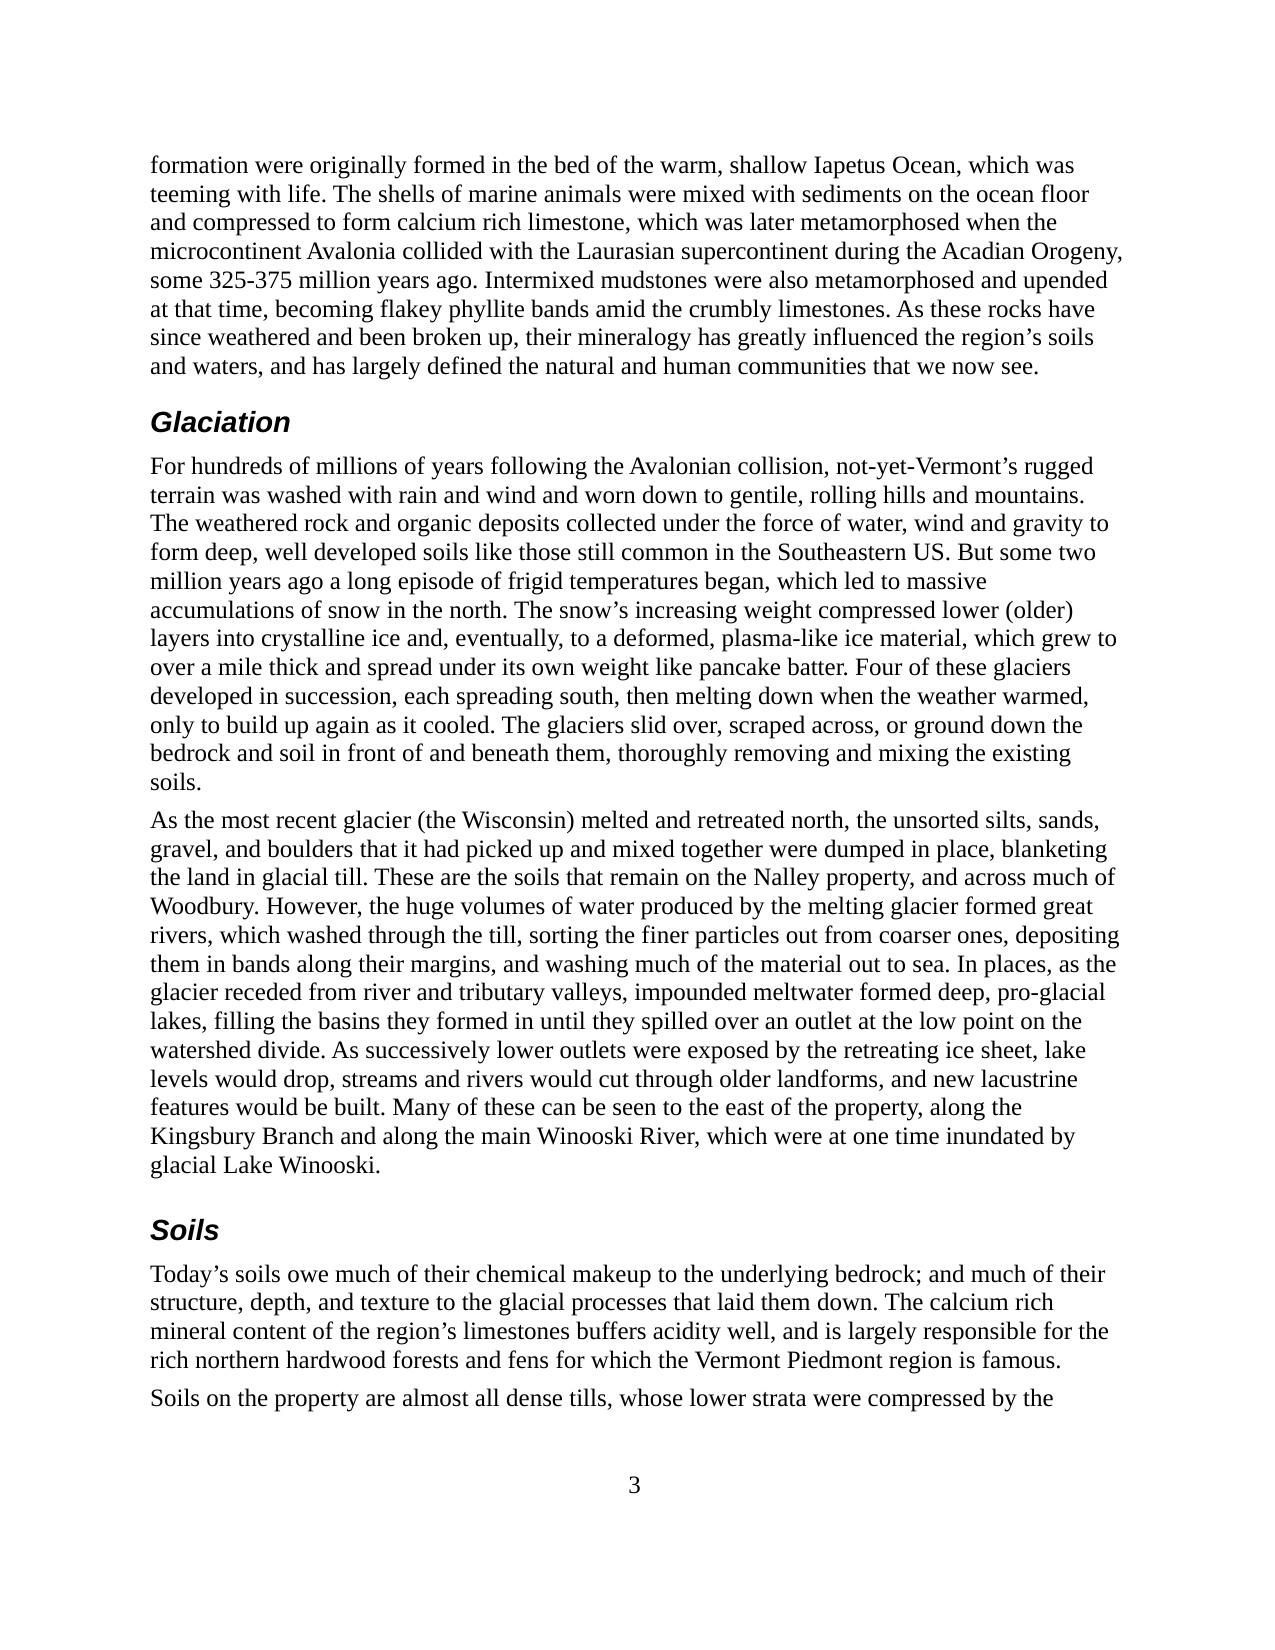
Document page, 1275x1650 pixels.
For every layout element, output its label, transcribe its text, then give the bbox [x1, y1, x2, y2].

text formation were originally formed in the bed of the warm, shallow Iapetus Ocean, which was teeming with life. The shells of marine animals were mixed with sediments on the ocean floor and compressed to form calcium rich limestone, which was later metamorphosed when the microcontinent Avalonia collided with the Laurasian supercontinent during the Acadian Orogeny, some 325-375 million years ago. Intermixed mudstones were also metamorphosed and upended at that time, becoming flakey phyllite bands amid the crumbly limestones. As these rocks have since weathered and been broken up, their mineralogy has greatly influenced the region’s soils and waters, and has largely defined the natural and human communities that we now see. [150, 150, 1125, 380]
subtitle Soils [150, 1213, 1125, 1246]
text Today’s soils owe much of their chemical makeup to the underlying bedrock; and much of their structure, depth, and texture to the glacial processes that laid them down. The calcium rich mineral content of the region’s limestones buffers acidity well, and is largely responsible for the rich northern hardwood forests and fens for which the Vermont Piedmont region is famous. [150, 1259, 1125, 1374]
text Soils on the property are almost all dense tills, whose lower strata were compressed by the [150, 1383, 1125, 1411]
subtitle Glaciation [150, 405, 1125, 438]
text As the most recent glacier (the Wisconsin) melted and retreated north, the unsorted silts, sands, gravel, and boulders that it had picked up and mixed together were dumped in place, blanketing the land in glacial till. These are the soils that remain on the Nalley property, and across much of Woodbury. However, the huge volumes of water produced by the melting glacier formed great rivers, which washed through the till, sorting the finer particles out from coarser ones, depositing them in bands along their margins, and washing much of the material out to sea. In places, as the glacier receded from river and tributary valleys, impounded meltwater formed deep, pro-glacial lakes, filling the basins they formed in until they spilled over an outlet at the low point on the watershed divide. As successively lower outlets were exposed by the retreating ice sheet, lake levels would drop, streams and rivers would cut through older landforms, and new lacustrine features would be built. Many of these can be seen to the east of the property, along the Kingsbury Branch and along the main Winooski River, which were at one time inundated by glacial Lake Winooski. [150, 805, 1125, 1179]
text For hundreds of millions of years following the Avalonian collision, not-yet-Vermont’s rugged terrain was washed with rain and wind and worn down to gentile, rolling hills and mountains. The weathered rock and organic deposits collected under the force of water, wind and gravity to form deep, well developed soils like those still common in the Southeastern US. But some two million years ago a long episode of frigid temperatures began, which led to massive accumulations of snow in the north. The snow’s increasing weight compressed lower (older) layers into crystalline ice and, eventually, to a deformed, plasma-like ice material, which grew to over a mile thick and spread under its own weight like pancake batter. Four of these glaciers developed in succession, each spreading south, then melting down when the weather warmed, only to build up again as it cooled. The glaciers slid over, scraped across, or ground down the bedrock and soil in front of and beneath them, thoroughly removing and mixing the existing soils. [150, 451, 1125, 796]
